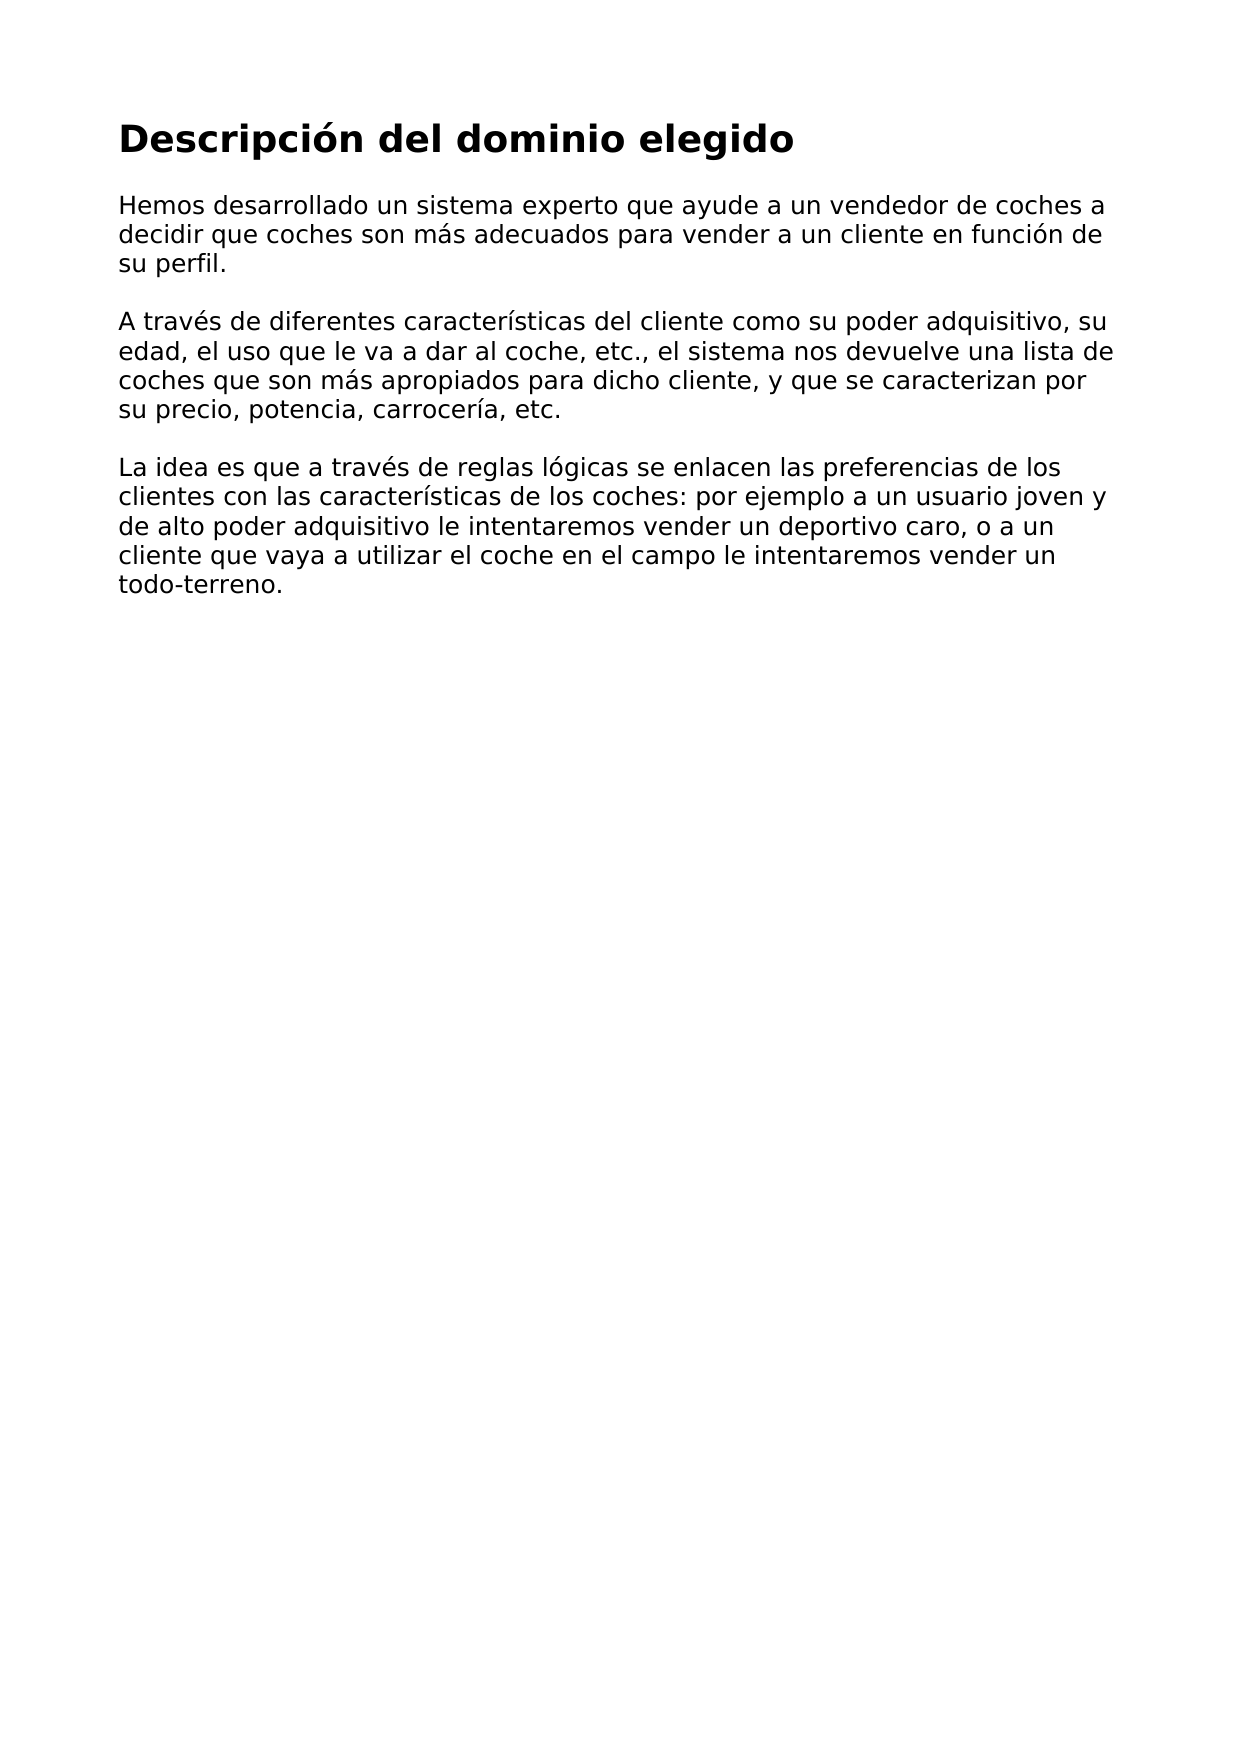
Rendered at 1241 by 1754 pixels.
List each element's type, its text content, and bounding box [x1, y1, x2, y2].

text A través de diferentes características del cliente como su poder adquisitivo, su edad, el uso que le va a dar al coche, etc., el sistema nos devuelve una lista de coches que son más apropiados para dicho cliente, y que se caracterizan por su precio, potencia, carrocería, etc. [118, 308, 1122, 424]
text Descripción del dominio elegido [118, 118, 1122, 162]
text Hemos desarrollado un sistema experto que ayude a un vendedor de coches a decidir que coches son más adecuados para vender a un cliente en función de su perfil. [118, 191, 1122, 278]
text La idea es que a través de reglas lógicas se enlacen las preferencias de los clientes con las características de los coches: por ejemplo a un usuario joven y de alto poder adquisitivo le intentaremos vender un deportivo caro, o a un cliente que vaya a utilizar el coche en el campo le intentaremos vender un todo-terreno. [118, 453, 1122, 599]
